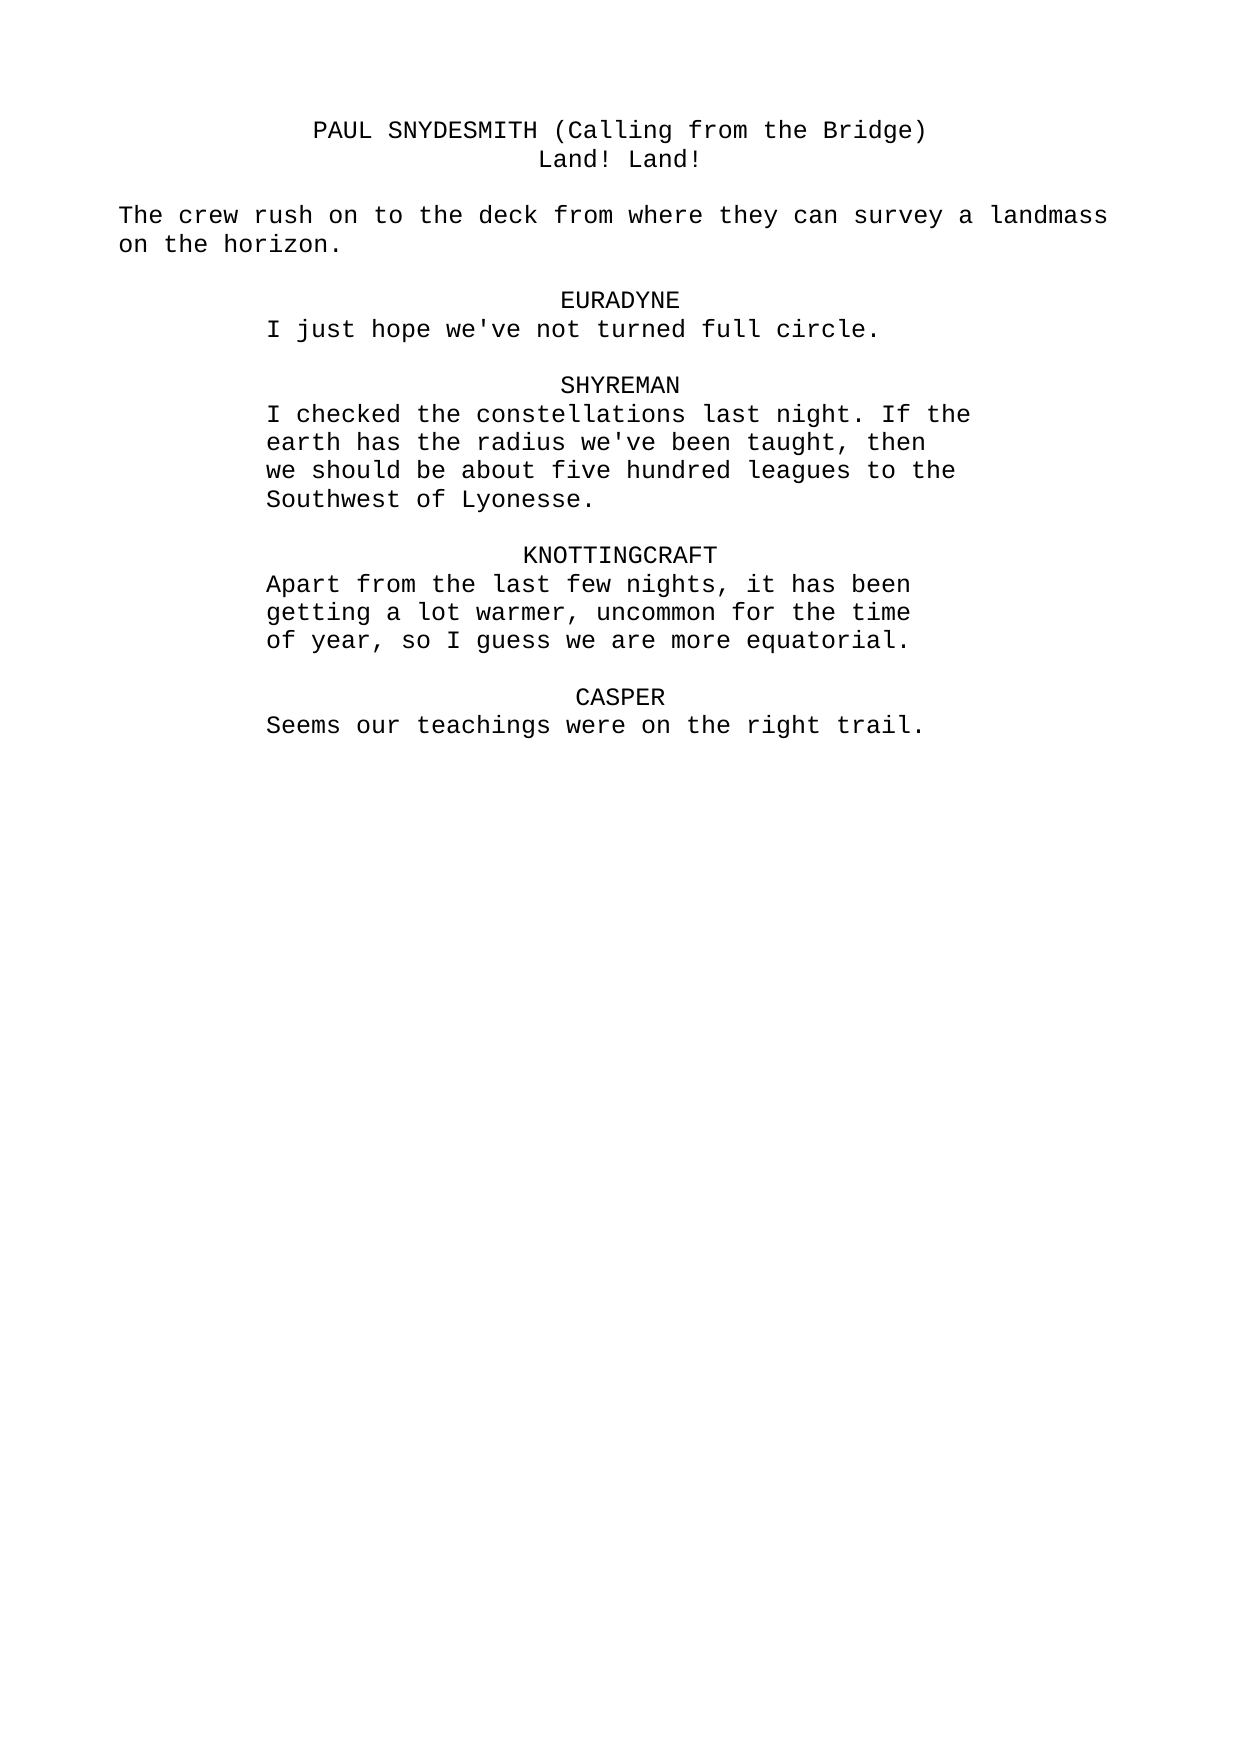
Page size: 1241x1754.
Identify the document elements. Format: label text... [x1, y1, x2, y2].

text CASPER [118, 685, 1122, 713]
text we should be about five hundred leagues to the [118, 458, 1122, 486]
text I just hope we've not turned full circle. [118, 316, 1122, 345]
text PAUL SNYDESMITH (Calling from the Bridge) [118, 118, 1122, 146]
text I checked the constellations last night. If the [118, 401, 1122, 430]
text SHYREMAN [118, 373, 1122, 401]
text Land! Land! [118, 146, 1122, 175]
text KNOTTINGCRAFT [118, 543, 1122, 571]
text Apart from the last few nights, it has been [118, 571, 1122, 600]
text The crew rush on to the deck from where they can survey a landmass on the horizon. [118, 203, 1122, 260]
text EURADYNE [118, 288, 1122, 316]
text earth has the radius we've been taught, then [118, 430, 1122, 458]
text of year, so I guess we are more equatorial. [118, 628, 1122, 656]
text Seems our teachings were on the right trail. [118, 713, 1122, 741]
text getting a lot warmer, uncommon for the time [118, 600, 1122, 628]
text Southwest of Lyonesse. [118, 486, 1122, 515]
